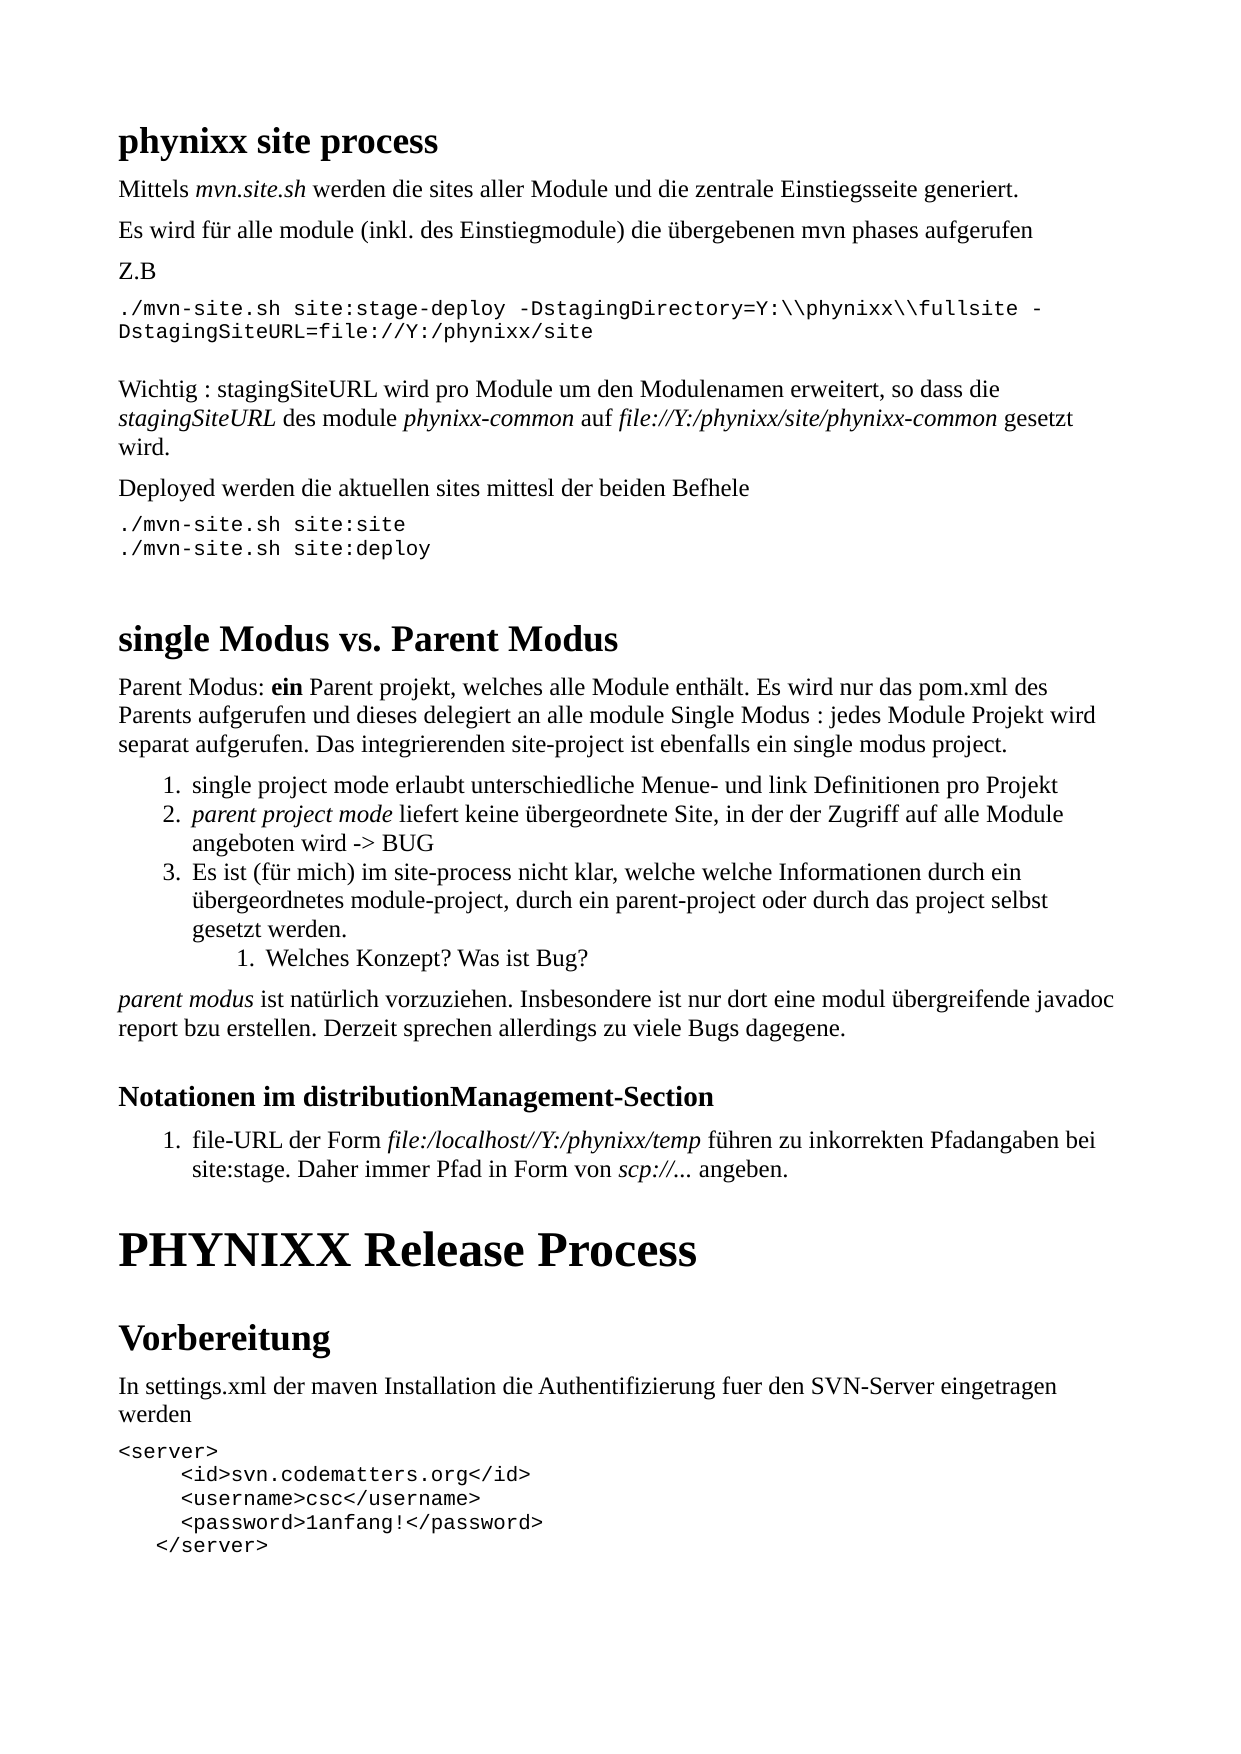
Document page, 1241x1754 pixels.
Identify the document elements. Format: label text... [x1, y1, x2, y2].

text <server> [118, 1441, 1122, 1464]
text Z.B [118, 256, 1122, 285]
text <username>csc</username> [118, 1488, 1122, 1512]
list Welches Konzept? Was ist Bug? [236, 943, 1122, 972]
subtitle Notationen im distributionManagement-Section [118, 1079, 1122, 1113]
subtitle phynixx site process [118, 118, 1122, 161]
list Es ist (für mich) im site-process nicht klar, welche welche Informationen durch ein übergeordnetes module-project, durch ein parent-project oder durch das project selbst gesetzt werden. [162, 857, 1122, 943]
text Wichtig : stagingSiteURL wird pro Module um den Modulenamen erweitert, so dass die stagingSiteURL des module phynixx-common auf file://Y:/phynixx/site/phynixx-common gesetzt wird. [118, 374, 1122, 461]
text </server> [118, 1535, 1122, 1559]
text ./mvn-site.sh site:stage-deploy -DstagingDirectory=Y:\\phynixx\\fullsite -DstagingSiteURL=file://Y:/phynixx/site [118, 297, 1122, 345]
text Deployed werden die aktuellen sites mittesl der beiden Befhele [118, 473, 1122, 502]
text Parent Modus: ein Parent projekt, welches alle Module enthält. Es wird nur das pom.xml des Parents aufgerufen und dieses delegiert an alle module Single Modus : jedes Module Projekt wird separat aufgerufen. Das integrierenden site-project ist ebenfalls ein single modus project. [118, 672, 1122, 758]
text <id>svn.codematters.org</id> [118, 1464, 1122, 1488]
text ./mvn-site.sh site:site [118, 514, 1122, 538]
subtitle single Modus vs. Parent Modus [118, 616, 1122, 659]
list file-URL der Form file:/localhost//Y:/phynixx/temp führen zu inkorrekten Pfadangaben bei site:stage. Daher immer Pfad in Form von scp://... angeben. [162, 1125, 1122, 1183]
list single project mode erlaubt unterschiedliche Menue- und link Definitionen pro Projekt [162, 770, 1122, 799]
text Es wird für alle module (inkl. des Einstiegmodule) die übergebenen mvn phases aufgerufen [118, 215, 1122, 244]
subtitle Vorbereitung [118, 1315, 1122, 1358]
text Mittels mvn.site.sh werden die sites aller Module und die zentrale Einstiegsseite generiert. [118, 174, 1122, 202]
text parent modus ist natürlich vorzuziehen. Insbesondere ist nur dort eine modul übergreifende javadoc report bzu erstellen. Derzeit sprechen allerdings zu viele Bugs dagegene. [118, 984, 1122, 1042]
subtitle PHYNIXX Release Process [118, 1220, 1122, 1278]
list parent project mode liefert keine übergeordnete Site, in der der Zugriff auf alle Module angeboten wird -> BUG [162, 799, 1122, 857]
text <password>1anfang!</password> [118, 1512, 1122, 1535]
text ./mvn-site.sh site:deploy [118, 538, 1122, 562]
text In settings.xml der maven Installation die Authentifizierung fuer den SVN-Server eingetragen werden [118, 1371, 1122, 1428]
